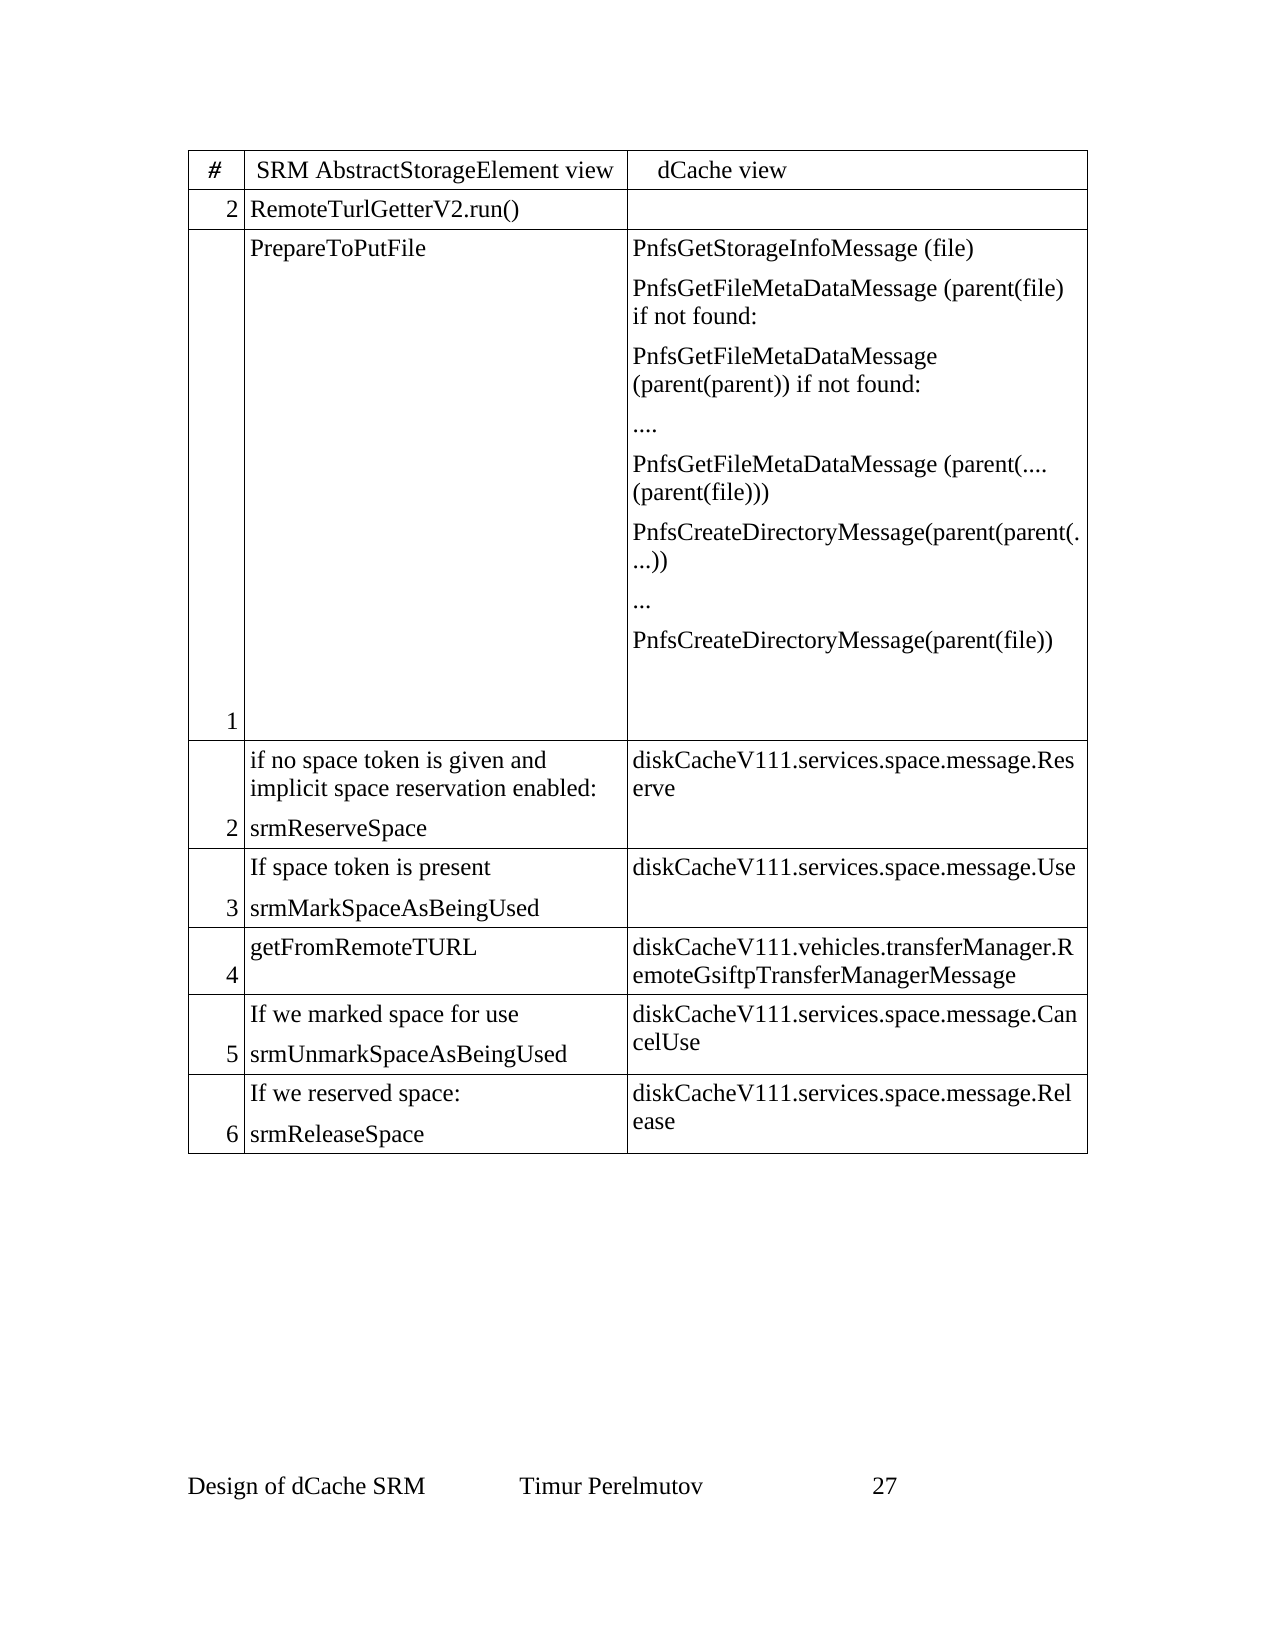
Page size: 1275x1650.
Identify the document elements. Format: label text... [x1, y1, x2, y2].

table_cell diskCacheV111.services.space.message.Reserve [628, 741, 1087, 848]
table_cell If space token is present srmMarkSpaceAsBeingUsed [245, 849, 627, 927]
table_header # [189, 151, 244, 189]
table_cell 1 [189, 230, 244, 740]
table_cell if no space token is given and implicit space reservation enabled: srmReserveSpace [245, 741, 627, 848]
table_cell If we reserved space: srmReleaseSpace [245, 1075, 627, 1153]
table_cell PrepareToPutFile [245, 230, 627, 740]
table_cell diskCacheV111.services.space.message.Release [628, 1075, 1087, 1153]
table_cell diskCacheV111.services.space.message.CancelUse [628, 995, 1087, 1074]
table_cell 2 [189, 190, 244, 229]
table_cell [628, 190, 1087, 229]
table_header dCache view [628, 151, 1087, 189]
table_cell 6 [189, 1075, 244, 1153]
table_cell diskCacheV111.services.space.message.Use [628, 849, 1087, 927]
table_cell getFromRemoteTURL [245, 928, 627, 994]
table_cell PnfsGetStorageInfoMessage (file) PnfsGetFileMetaDataMessage (parent(file) if not found: PnfsGetFileMetaDataMessage (parent(parent)) if not found: .... PnfsGetFileMetaDataMessage (parent(....(parent(file))) PnfsCreateDirectoryMessage(parent(parent(....)) ... PnfsCreateDirectoryMessage(parent(file)) [628, 230, 1087, 740]
table_cell diskCacheV111.vehicles.transferManager.RemoteGsiftpTransferManagerMessage [628, 928, 1087, 994]
table_cell If we marked space for use srmUnmarkSpaceAsBeingUsed [245, 995, 627, 1074]
table_cell 3 [189, 849, 244, 927]
table_cell 4 [189, 928, 244, 994]
table_cell RemoteTurlGetterV2.run() [245, 190, 627, 229]
table_header SRM AbstractStorageElement view [245, 151, 627, 189]
table_cell 5 [189, 995, 244, 1074]
table_cell 2 [189, 741, 244, 848]
